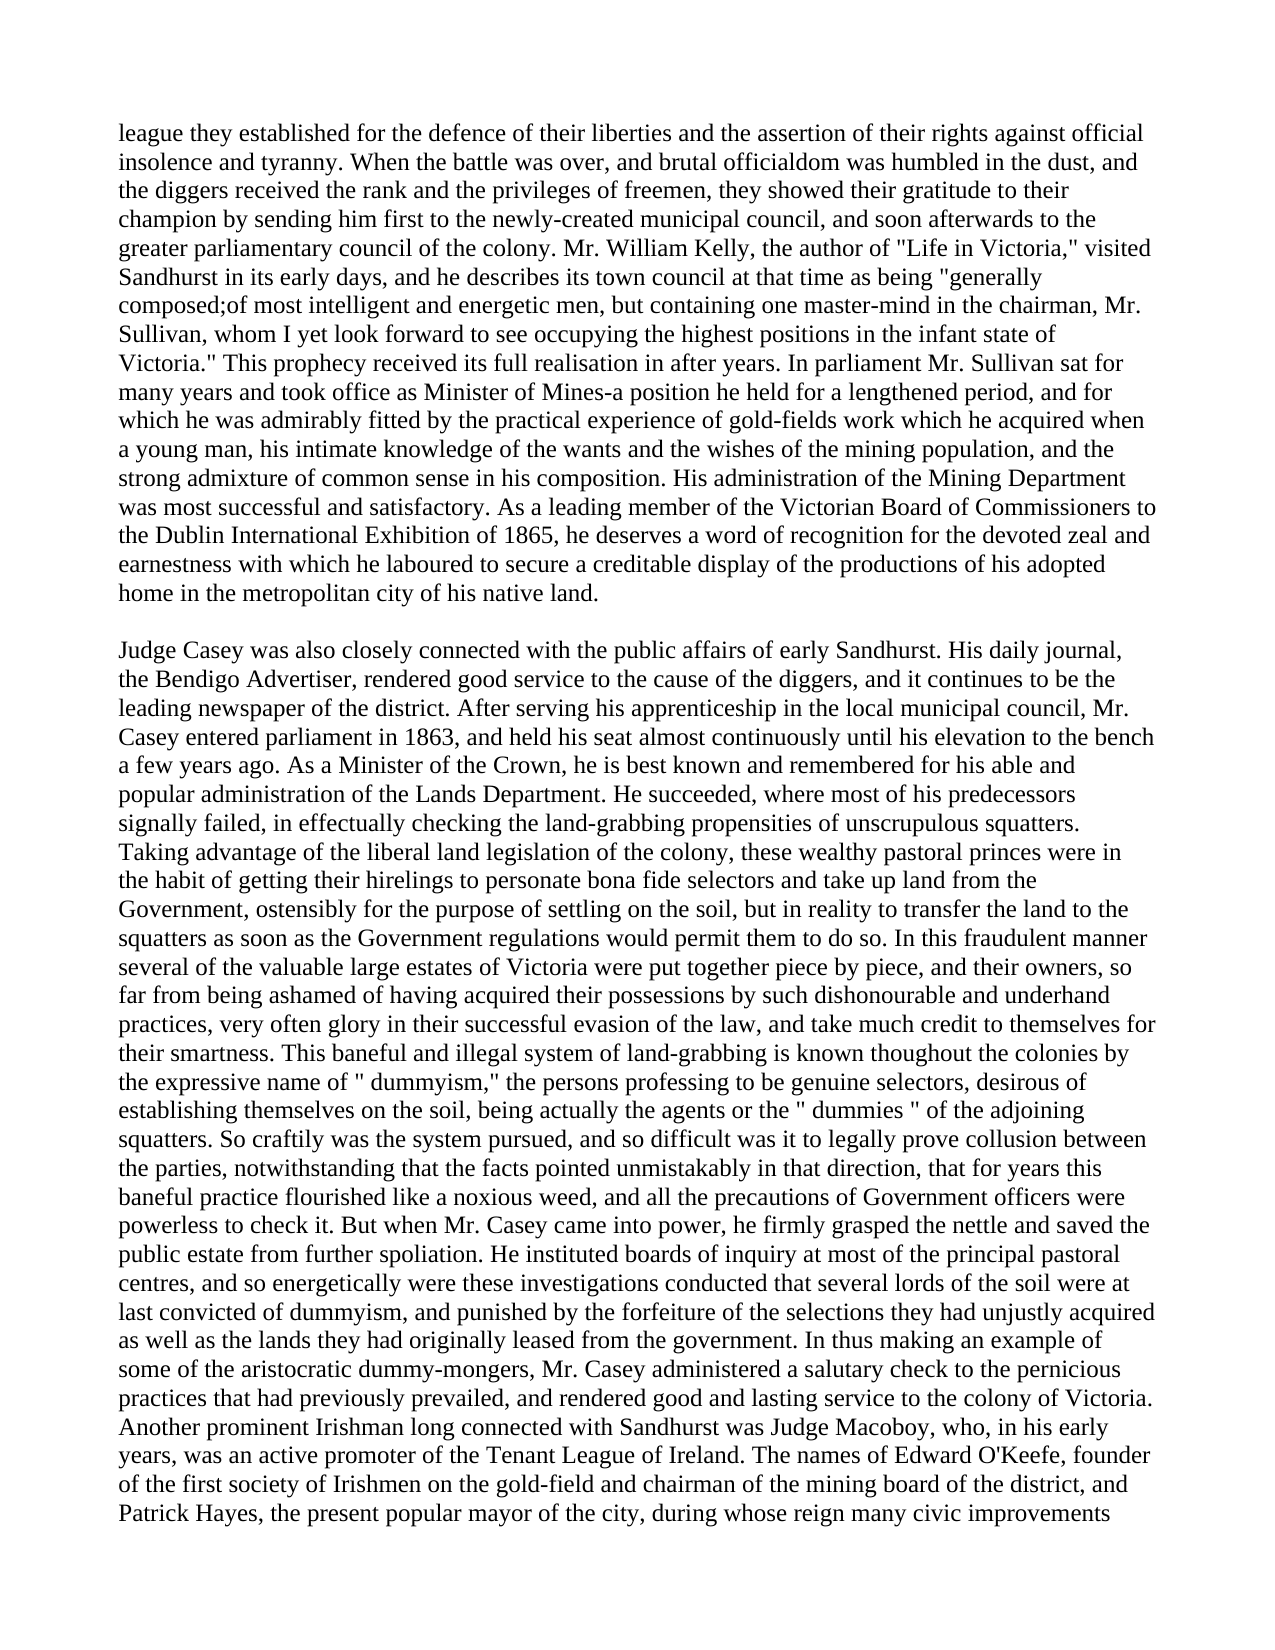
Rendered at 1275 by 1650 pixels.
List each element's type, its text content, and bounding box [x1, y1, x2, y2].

text Judge Casey was also closely connected with the public affairs of early Sandhurst. His daily journal, the Bendigo Advertiser, rendered good service to the cause of the diggers, and it continues to be the leading newspaper of the district. After serving his apprenticeship in the local municipal council, Mr. Casey entered parliament in 1863, and held his seat almost continuously until his elevation to the bench a few years ago. As a Minister of the Crown, he is best known and remembered for his able and popular administration of the Lands Department. He succeeded, where most of his predecessors signally failed, in effectually checking the land-grabbing propensities of unscrupulous squatters. Taking advantage of the liberal land legislation of the colony, these wealthy pastoral princes were in the habit of getting their hirelings to personate bona fide selectors and take up land from the Government, ostensibly for the purpose of settling on the soil, but in reality to transfer the land to the squatters as soon as the Government regulations would permit them to do so. In this fraudulent manner several of the valuable large estates of Victoria were put together piece by piece, and their owners, so far from being ashamed of having acquired their possessions by such dishonourable and underhand practices, very often glory in their successful evasion of the law, and take much credit to themselves for their smartness. This baneful and illegal system of land-grabbing is known thoughout the colonies by the expressive name of " dummyism," the persons professing to be genuine selectors, desirous of establishing themselves on the soil, being actually the agents or the " dummies " of the adjoining squatters. So craftily was the system pursued, and so difficult was it to legally prove collusion between the parties, notwithstanding that the facts pointed unmistakably in that direction, that for years this baneful practice flourished like a noxious weed, and all the precautions of Government officers were powerless to check it. But when Mr. Casey came into power, he firmly grasped the nettle and saved the public estate from further spoliation. He instituted boards of inquiry at most of the principal pastoral centres, and so energetically were these investigations conducted that several lords of the soil were at last convicted of dummyism, and punished by the forfeiture of the selections they had unjustly acquired as well as the lands they had originally leased from the government. In thus making an example of some of the aristocratic dummy-mongers, Mr. Casey administered a salutary check to the pernicious practices that had previously prevailed, and rendered good and lasting service to the colony of Victoria. Another prominent Irishman long connected with Sandhurst was Judge Macoboy, who, in his early years, was an active promoter of the Tenant League of Ireland. The names of Edward O'Keefe, founder of the first society of Irishmen on the gold-field and chairman of the mining board of the district, and Patrick Hayes, the present popular mayor of the city, during whose reign many civic improvements [118, 636, 1157, 1527]
text league they established for the defence of their liberties and the assertion of their rights against official insolence and tyranny. When the battle was over, and brutal officialdom was humbled in the dust, and the diggers received the rank and the privileges of freemen, they showed their gratitude to their champion by sending him first to the newly-created municipal council, and soon afterwards to the greater parliamentary council of the colony. Mr. William Kelly, the author of "Life in Victoria," visited Sandhurst in its early days, and he describes its town council at that time as being "generally composed;of most intelligent and energetic men, but containing one master-mind in the chairman, Mr. Sullivan, whom I yet look forward to see occupying the highest positions in the infant state of Victoria." This prophecy received its full realisation in after years. In parliament Mr. Sullivan sat for many years and took office as Minister of Mines-a position he held for a lengthened period, and for which he was admirably fitted by the practical experience of gold-fields work which he acquired when a young man, his intimate knowledge of the wants and the wishes of the mining population, and the strong admixture of common sense in his composition. His administration of the Mining Department was most successful and satisfactory. As a leading member of the Victorian Board of Commissioners to the Dublin International Exhibition of 1865, he deserves a word of recognition for the devoted zeal and earnestness with which he laboured to secure a creditable display of the productions of his adopted home in the metropolitan city of his native land. [118, 118, 1157, 607]
